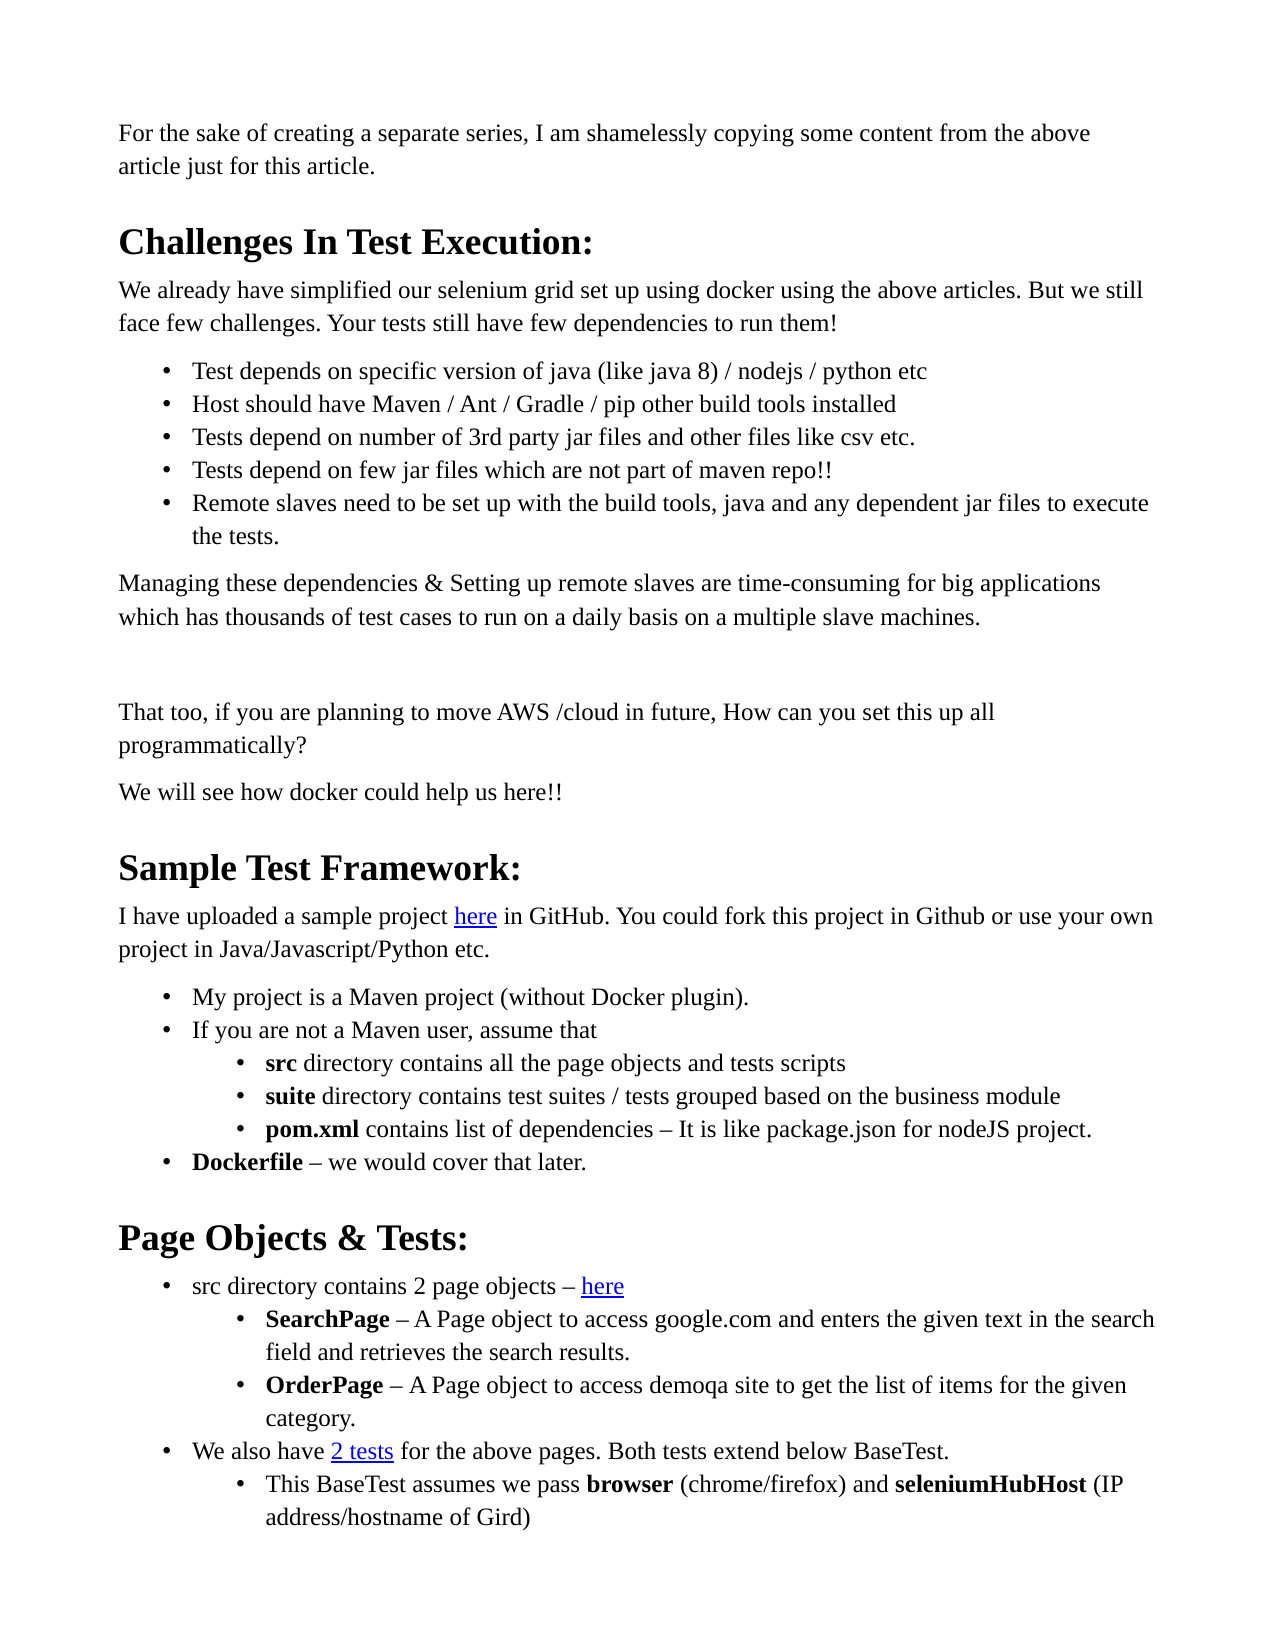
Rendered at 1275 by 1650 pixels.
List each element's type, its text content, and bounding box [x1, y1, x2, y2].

list src directory contains 2 page objects – here [162, 1271, 1157, 1300]
list suite directory contains test suites / tests grouped based on the business module [236, 1081, 1157, 1110]
list Tests depend on few jar files which are not part of maven repo!! [162, 455, 1157, 484]
list Tests depend on number of 3rd party jar files and other files like csv etc. [162, 422, 1157, 451]
subtitle Page Objects & Tests: [118, 1216, 1157, 1259]
list Test depends on specific version of java (like java 8) / nodejs / python etc [162, 356, 1157, 384]
list Remote slaves need to be set up with the build tools, java and any dependent jar files to execute the tests. [162, 488, 1157, 550]
text Managing these dependencies & Setting up remote slaves are time-consuming for big applications which has thousands of test cases to run on a daily basis on a multiple slave machines. [118, 568, 1157, 630]
text For the sake of creating a separate series, I am shamelessly copying some content from the above article just for this article. [118, 118, 1157, 180]
list This BaseTest assumes we pass browser (chrome/firefox) and seleniumHubHost (IP address/hostname of Gird) [236, 1469, 1157, 1531]
list Dockerfile – we would cover that later. [162, 1147, 1157, 1176]
list src directory contains all the page objects and tests scripts [236, 1048, 1157, 1077]
list If you are not a Maven user, assume that [162, 1015, 1157, 1044]
list My project is a Maven project (without Docker plugin). [162, 982, 1157, 1011]
list pom.xml contains list of dependencies – It is like package.json for nodeJS project. [236, 1114, 1157, 1143]
text We will see how docker could help us here!! [118, 777, 1157, 806]
subtitle Challenges In Test Execution: [118, 219, 1157, 263]
text I have uploaded a sample project here in GitHub. You could fork this project in Github or use your own project in Java/Javascript/Python etc. [118, 901, 1157, 963]
text We already have simplified our selenium grid set up using docker using the above articles. But we still face few challenges. Your tests still have few dependencies to run them! [118, 275, 1157, 337]
list SearchPage – A Page object to access google.com and enters the given text in the search field and retrieves the search results. [236, 1304, 1157, 1366]
list OrderPage – A Page object to access demoqa site to get the list of items for the given category. [236, 1370, 1157, 1432]
text That too, if you are planning to move AWS /cloud in future, How can you set this up all programmatically? [118, 697, 1157, 758]
list We also have 2 tests for the above pages. Both tests extend below BaseTest. [162, 1436, 1157, 1465]
subtitle Sample Test Framework: [118, 846, 1157, 889]
list Host should have Maven / Ant / Gradle / pip other build tools installed [162, 389, 1157, 418]
